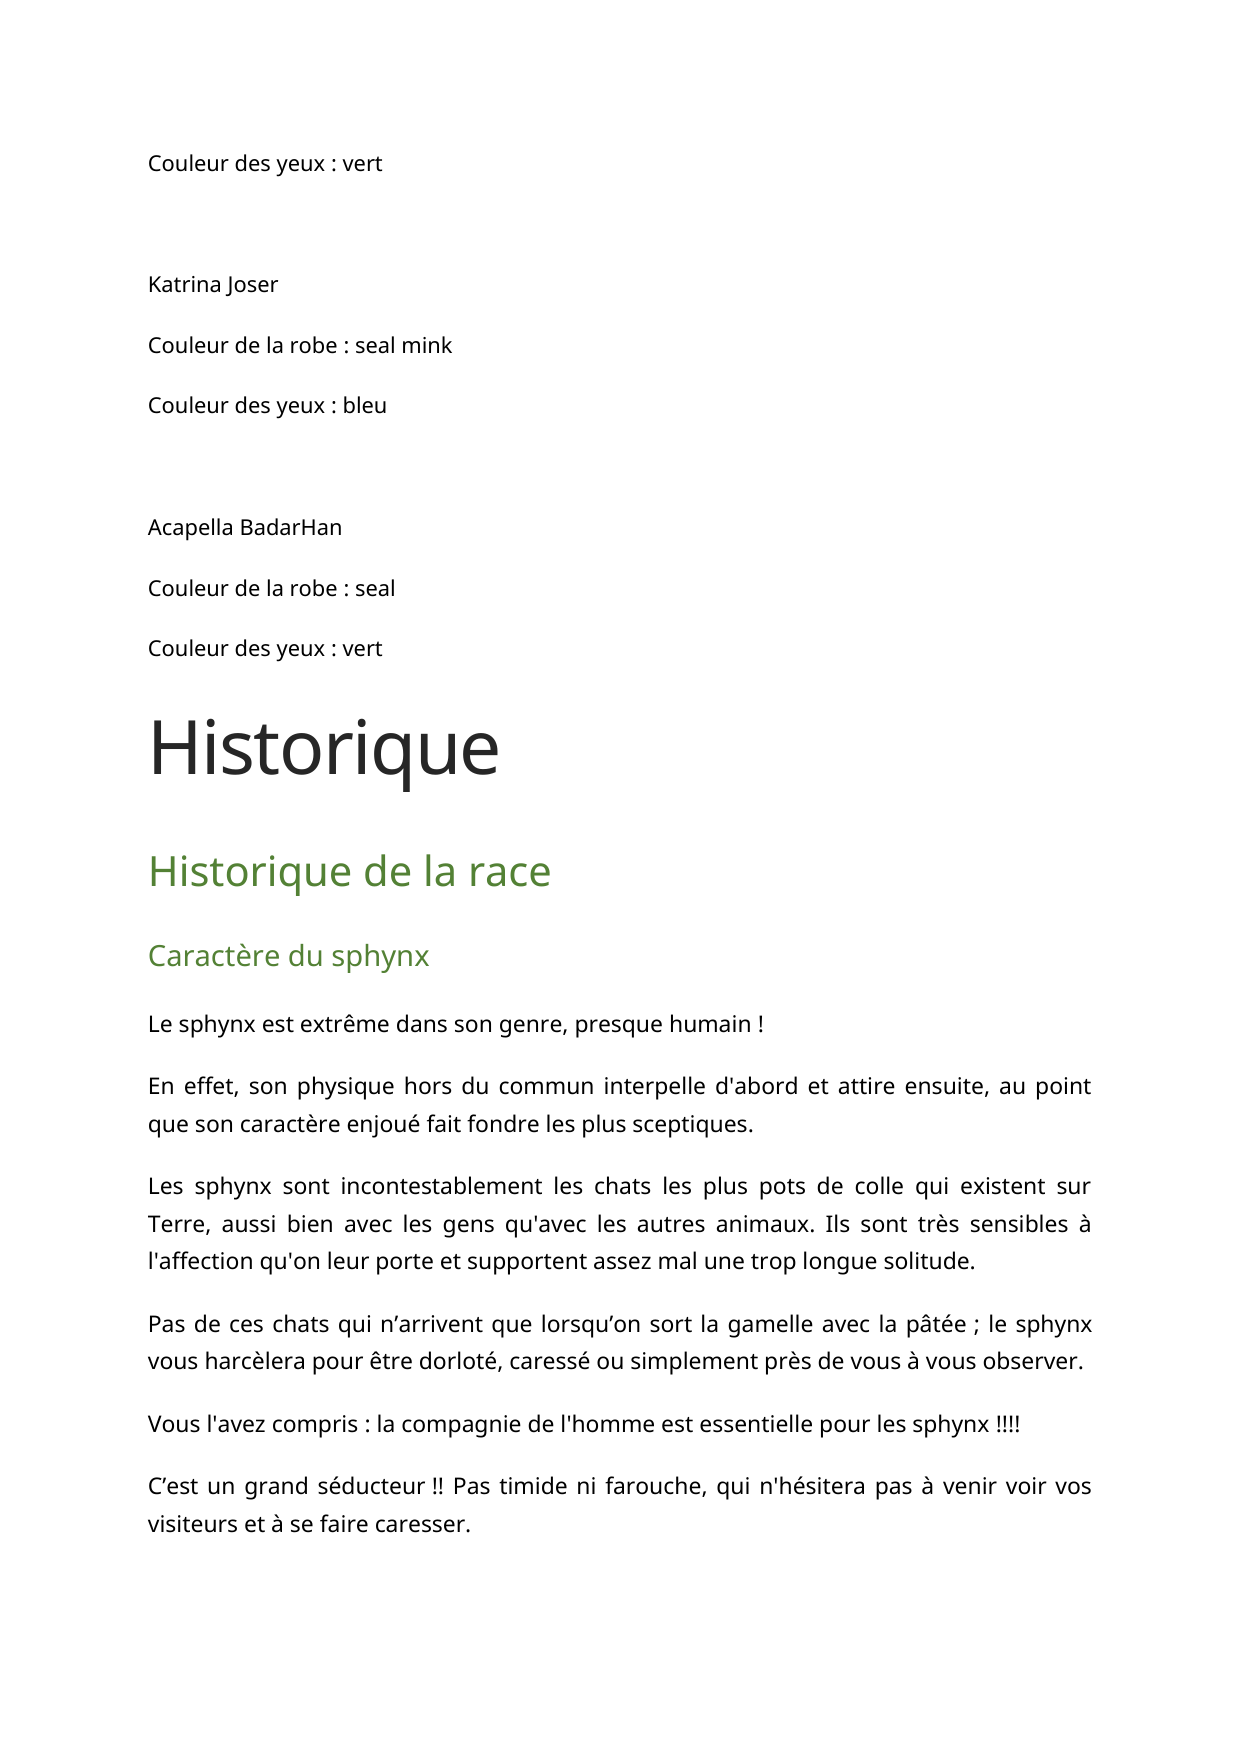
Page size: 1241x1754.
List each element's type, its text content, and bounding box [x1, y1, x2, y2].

text C’est un grand séducteur !! Pas timide ni farouche, qui n'hésitera pas à venir voir vos visiteurs et à se faire caresser. [148, 1470, 1093, 1539]
text En effet, son physique hors du commun interpelle d'abord et attire ensuite, au point que son caractère enjoué fait fondre les plus sceptiques. [148, 1070, 1093, 1139]
subtitle Caractère du sphynx [148, 935, 1093, 974]
text Historique [148, 694, 1093, 796]
text Le sphynx est extrême dans son genre, presque humain ! [148, 1007, 1093, 1039]
text Pas de ces chats qui n’arrivent que lorsqu’on sort la gamelle avec la pâtée ; le sphynx vous harcèlera pour être dorloté, caressé ou simplement près de vous à vous observer. [148, 1307, 1093, 1376]
text Couleur de la robe : seal [148, 573, 1093, 602]
text Couleur de la robe : seal mink [148, 330, 1093, 359]
text Couleur des yeux : bleu [148, 391, 1093, 420]
text Katrina Joser [148, 269, 1093, 299]
text Couleur des yeux : vert [148, 148, 1093, 177]
subtitle Historique de la race [148, 842, 1093, 898]
text Couleur des yeux : vert [148, 633, 1093, 663]
text Acapella BadarHan [148, 512, 1093, 542]
text Vous l'avez compris : la compagnie de l'homme est essentielle pour les sphynx !!!! [148, 1407, 1093, 1439]
text Les sphynx sont incontestablement les chats les plus pots de colle qui existent sur Terre, aussi bien avec les gens qu'avec les autres animaux. Ils sont très sensibles à l'affection qu'on leur porte et supportent assez mal une trop longue solitude. [148, 1170, 1093, 1276]
